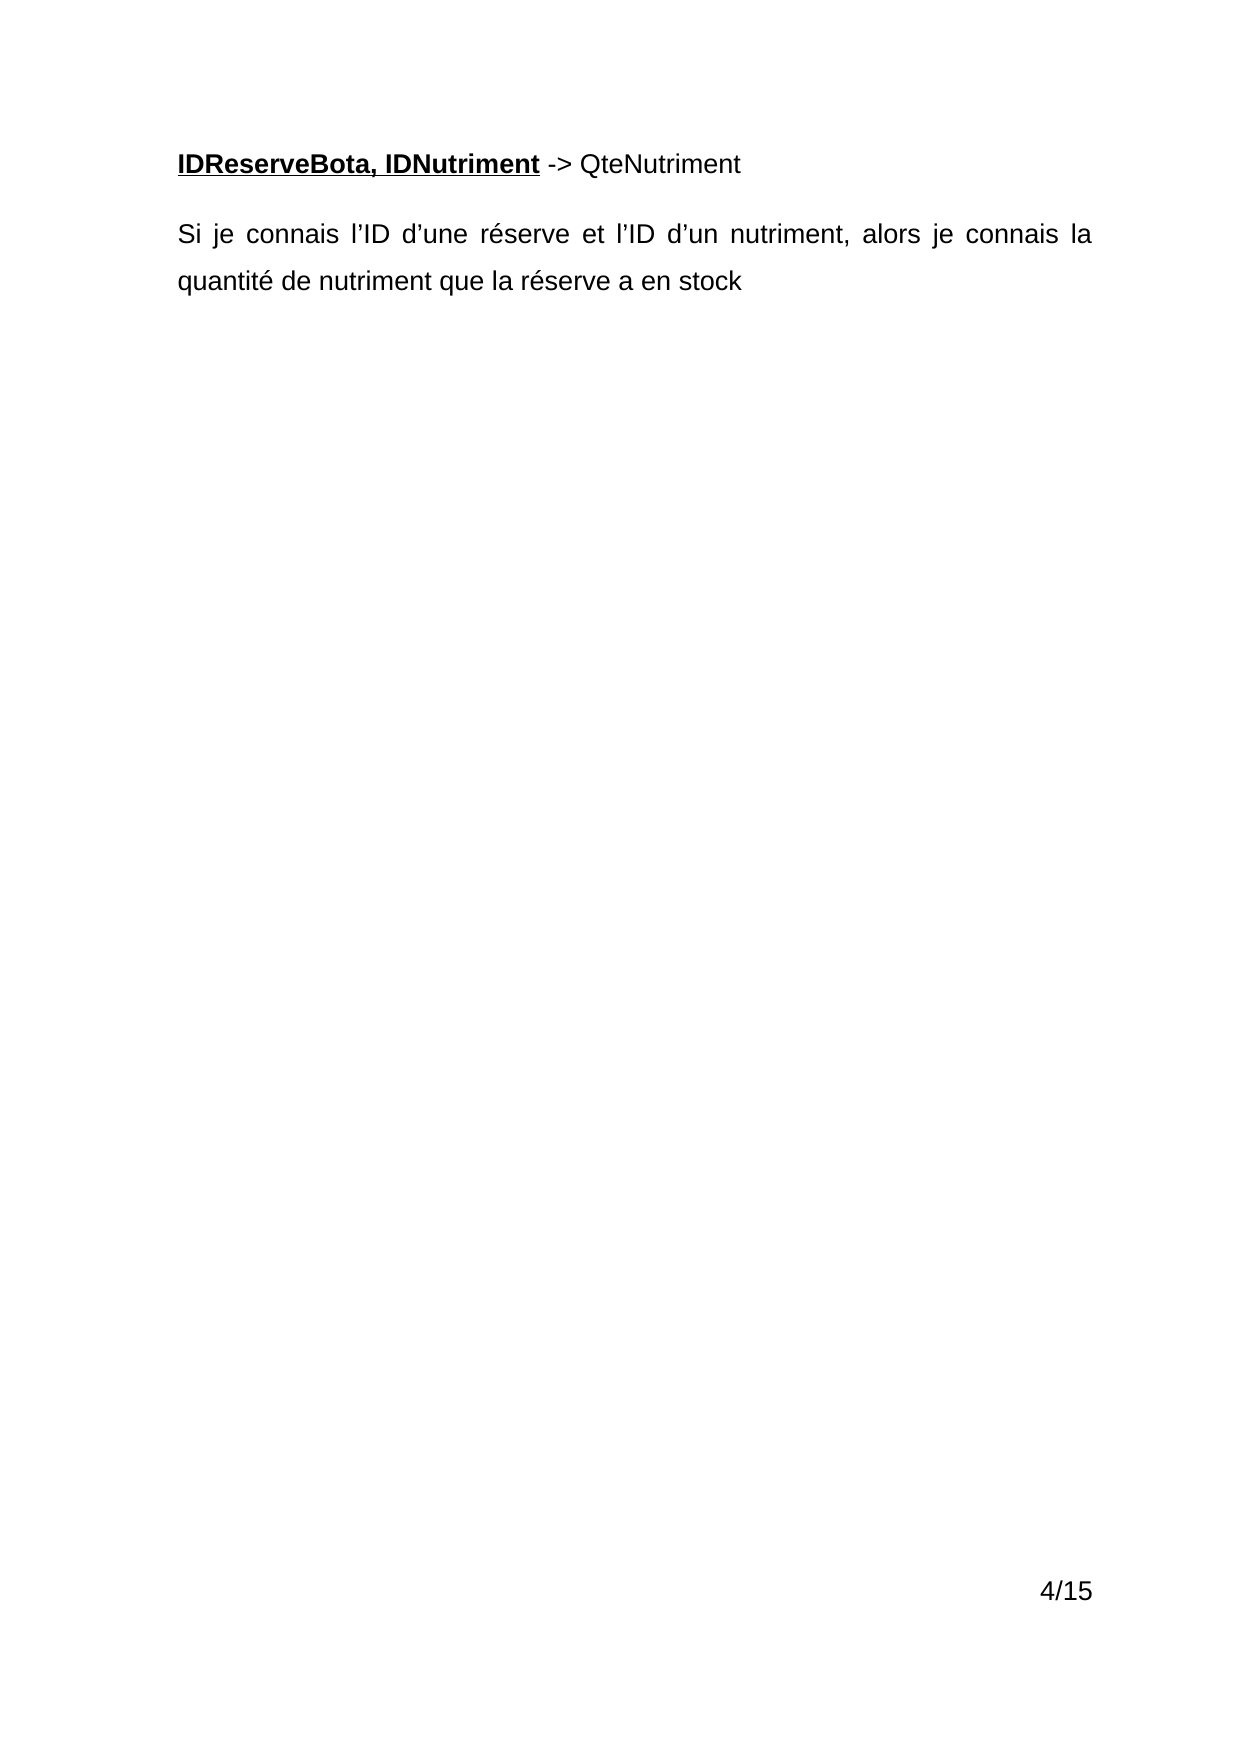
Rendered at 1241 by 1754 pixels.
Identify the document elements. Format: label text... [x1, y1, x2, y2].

text IDReserveBota, IDNutriment -> QteNutriment [177, 148, 1093, 179]
text Si je connais l’ID d’une réserve et l’ID d’un nutriment, alors je connais la quantité de nutriment que la réserve a en stock [177, 218, 1093, 296]
